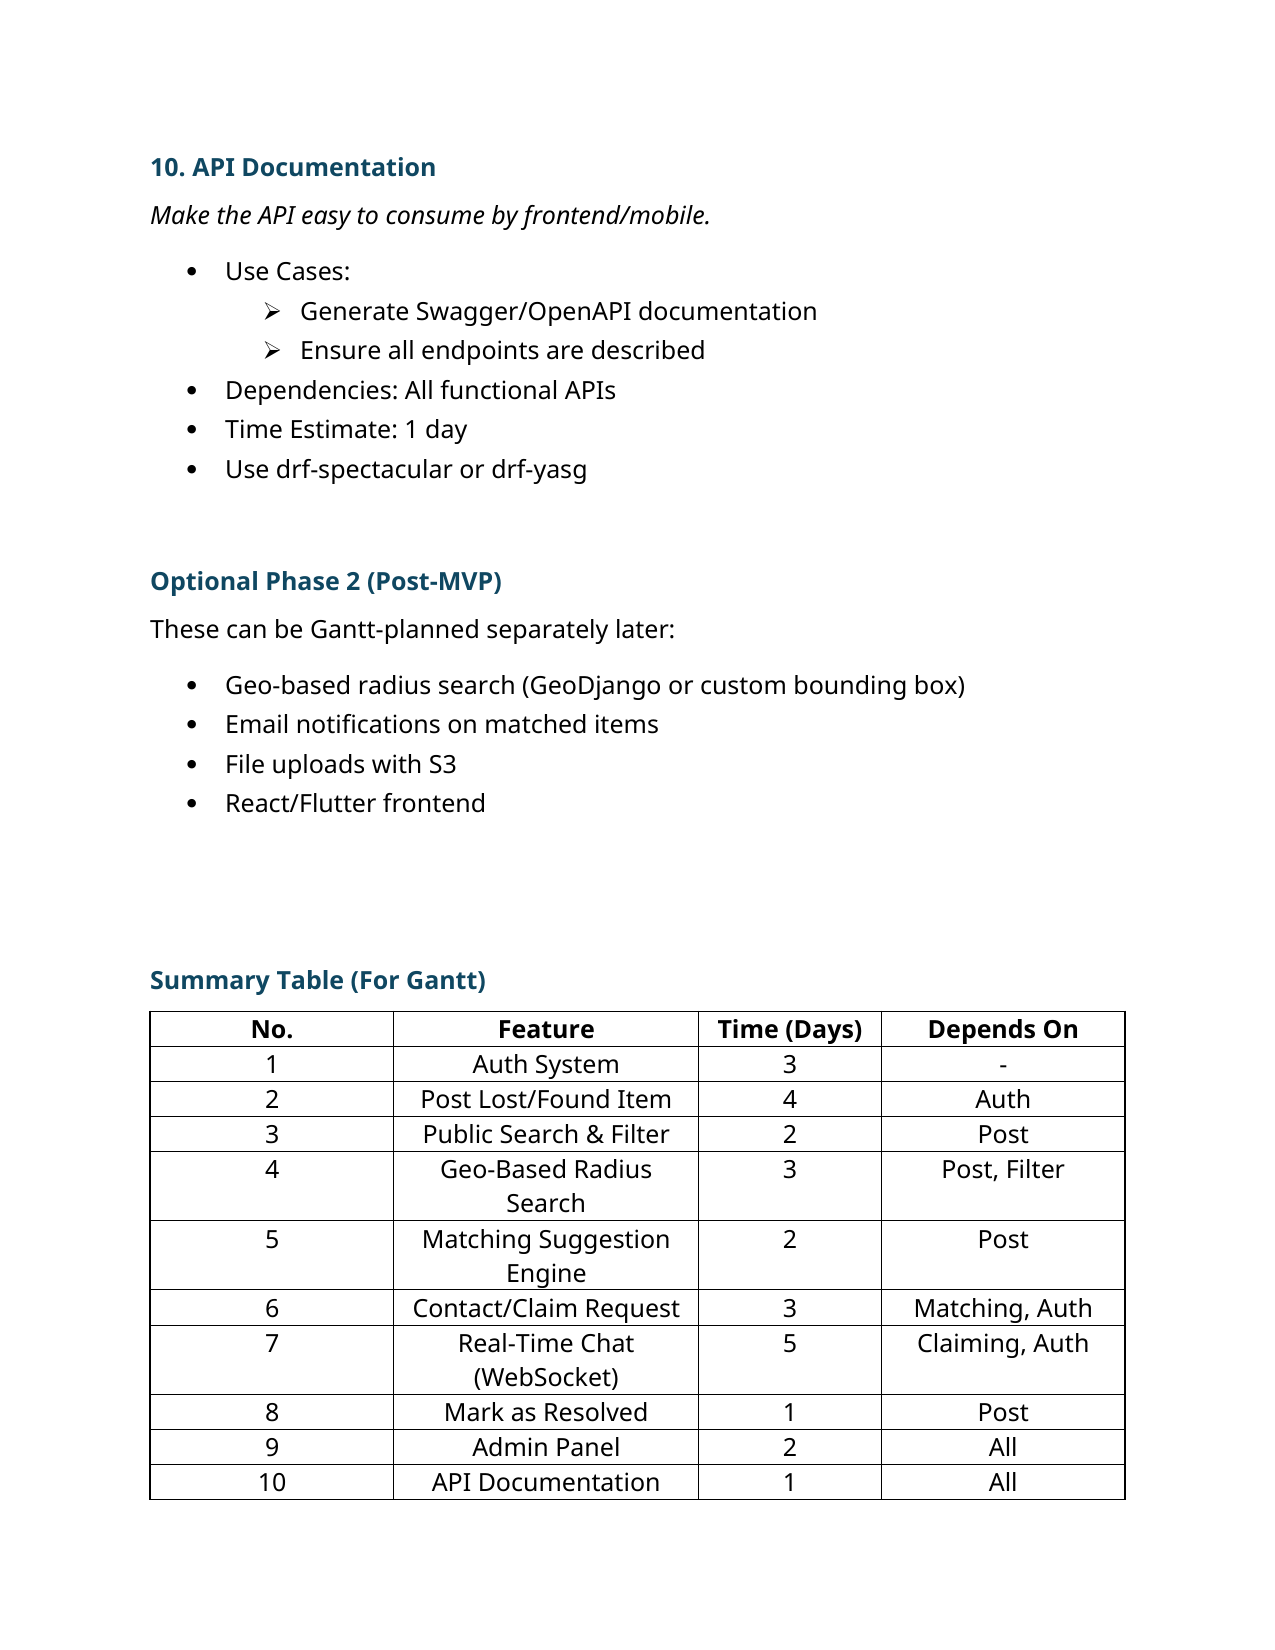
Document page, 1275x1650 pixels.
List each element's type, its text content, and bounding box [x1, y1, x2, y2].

table_cell 2 [699, 1221, 881, 1289]
table_cell 5 [699, 1326, 881, 1394]
table_cell 1 [151, 1047, 393, 1081]
table_cell Claiming, Auth [882, 1326, 1124, 1394]
table_cell Post Lost/Found Item [394, 1082, 698, 1116]
table_cell 2 [151, 1082, 393, 1116]
table_cell Real-Time Chat (WebSocket) [394, 1326, 698, 1394]
table_cell Post [882, 1117, 1124, 1151]
table_cell 2 [699, 1117, 881, 1151]
table_cell Matching Suggestion Engine [394, 1221, 698, 1289]
table_cell 10 [151, 1465, 393, 1499]
table_cell 4 [151, 1152, 393, 1220]
table_cell Mark as Resolved [394, 1395, 698, 1429]
table_cell Public Search & Filter [394, 1117, 698, 1151]
table_cell 1 [699, 1465, 881, 1499]
table_cell Geo-Based Radius Search [394, 1152, 698, 1220]
text These can be Gantt-planned separately later: [150, 611, 1125, 646]
table_cell Post [882, 1221, 1124, 1289]
table_cell 7 [151, 1326, 393, 1394]
table_cell 6 [151, 1290, 393, 1324]
table_cell Post [882, 1395, 1124, 1429]
table_cell 3 [699, 1152, 881, 1220]
table_cell All [882, 1430, 1124, 1464]
table_cell 5 [151, 1221, 393, 1289]
table_cell 2 [699, 1430, 881, 1464]
list Generate Swagger/OpenAPI documentation [262, 293, 1125, 327]
table_cell All [882, 1465, 1124, 1499]
subtitle 10. API Documentation [150, 150, 1125, 184]
table_cell 3 [699, 1047, 881, 1081]
table_cell 3 [151, 1117, 393, 1151]
subtitle Optional Phase 2 (Post-MVP) [150, 564, 1125, 598]
table_header Time (Days) [699, 1012, 881, 1046]
list Use drf-spectacular or drf-yasg [187, 451, 1125, 485]
table_cell Matching, Auth [882, 1290, 1124, 1324]
list React/Flutter frontend [187, 786, 1125, 820]
table_cell 1 [699, 1395, 881, 1429]
list File uploads with S3 [187, 747, 1125, 781]
list Time Estimate: 1 day [187, 412, 1125, 446]
table_header Feature [394, 1012, 698, 1046]
table_cell Auth System [394, 1047, 698, 1081]
list Use Cases: [187, 254, 1125, 288]
list Geo-based radius search (GeoDjango or custom bounding box) [187, 668, 1125, 702]
table_cell - [882, 1047, 1124, 1081]
table_cell Contact/Claim Request [394, 1290, 698, 1324]
table_cell 8 [151, 1395, 393, 1429]
table_header Depends On [882, 1012, 1124, 1046]
table_cell 3 [699, 1290, 881, 1324]
subtitle Summary Table (For Gantt) [150, 963, 1125, 997]
table_cell 4 [699, 1082, 881, 1116]
table_header No. [151, 1012, 393, 1046]
list Dependencies: All functional APIs [187, 372, 1125, 406]
table_cell API Documentation [394, 1465, 698, 1499]
table_cell Auth [882, 1082, 1124, 1116]
table_cell 9 [151, 1430, 393, 1464]
list Email notifications on matched items [187, 707, 1125, 741]
list Ensure all endpoints are described [262, 333, 1125, 367]
text Make the API easy to consume by frontend/mobile. [150, 198, 1125, 232]
table_cell Admin Panel [394, 1430, 698, 1464]
table_cell Post, Filter [882, 1152, 1124, 1220]
